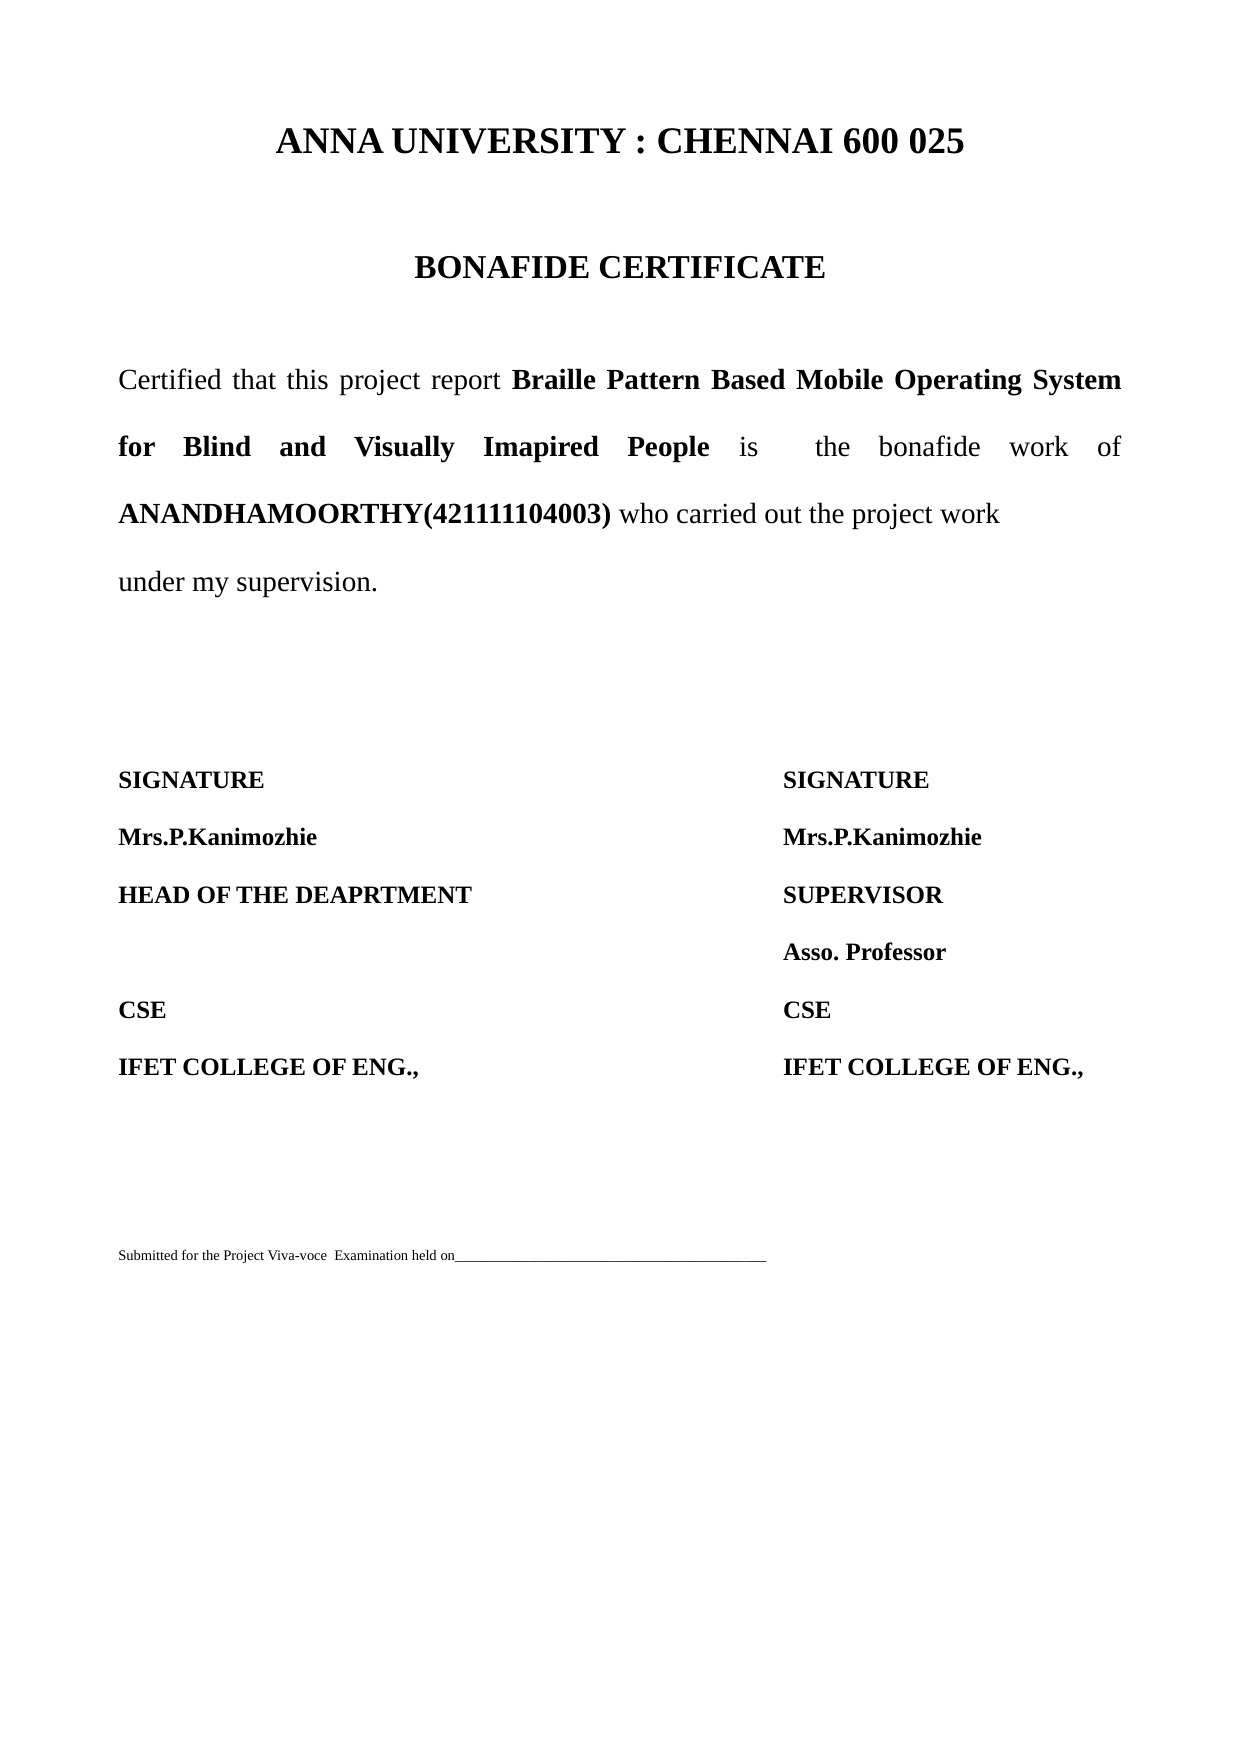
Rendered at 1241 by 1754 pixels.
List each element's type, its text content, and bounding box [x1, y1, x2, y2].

text Certified that this project report Braille Pattern Based Mobile Operating System for Blind and Visually Imapired People is the bonafide work of ANANDHAMOORTHY(421111104003) who carried out the project work [118, 362, 1122, 530]
text BONAFIDE CERTIFICATE [118, 247, 1122, 286]
text Submitted for the Project Viva-voce Examination held on___________________________________________ [118, 1234, 1122, 1263]
text IFET COLLEGE OF ENG., IFET COLLEGE OF ENG., [118, 1052, 1122, 1081]
text Mrs.P.Kanimozhie Mrs.P.Kanimozhie [118, 822, 1122, 851]
text SIGNATURE SIGNATURE [118, 765, 1122, 794]
text CSE CSE [118, 995, 1122, 1024]
text Asso. Professor [118, 937, 1122, 966]
text HEAD OF THE DEAPRTMENT SUPERVISOR [118, 880, 1122, 909]
text under my supervision. [118, 564, 1122, 597]
text ANNA UNIVERSITY : CHENNAI 600 025 [118, 118, 1122, 161]
